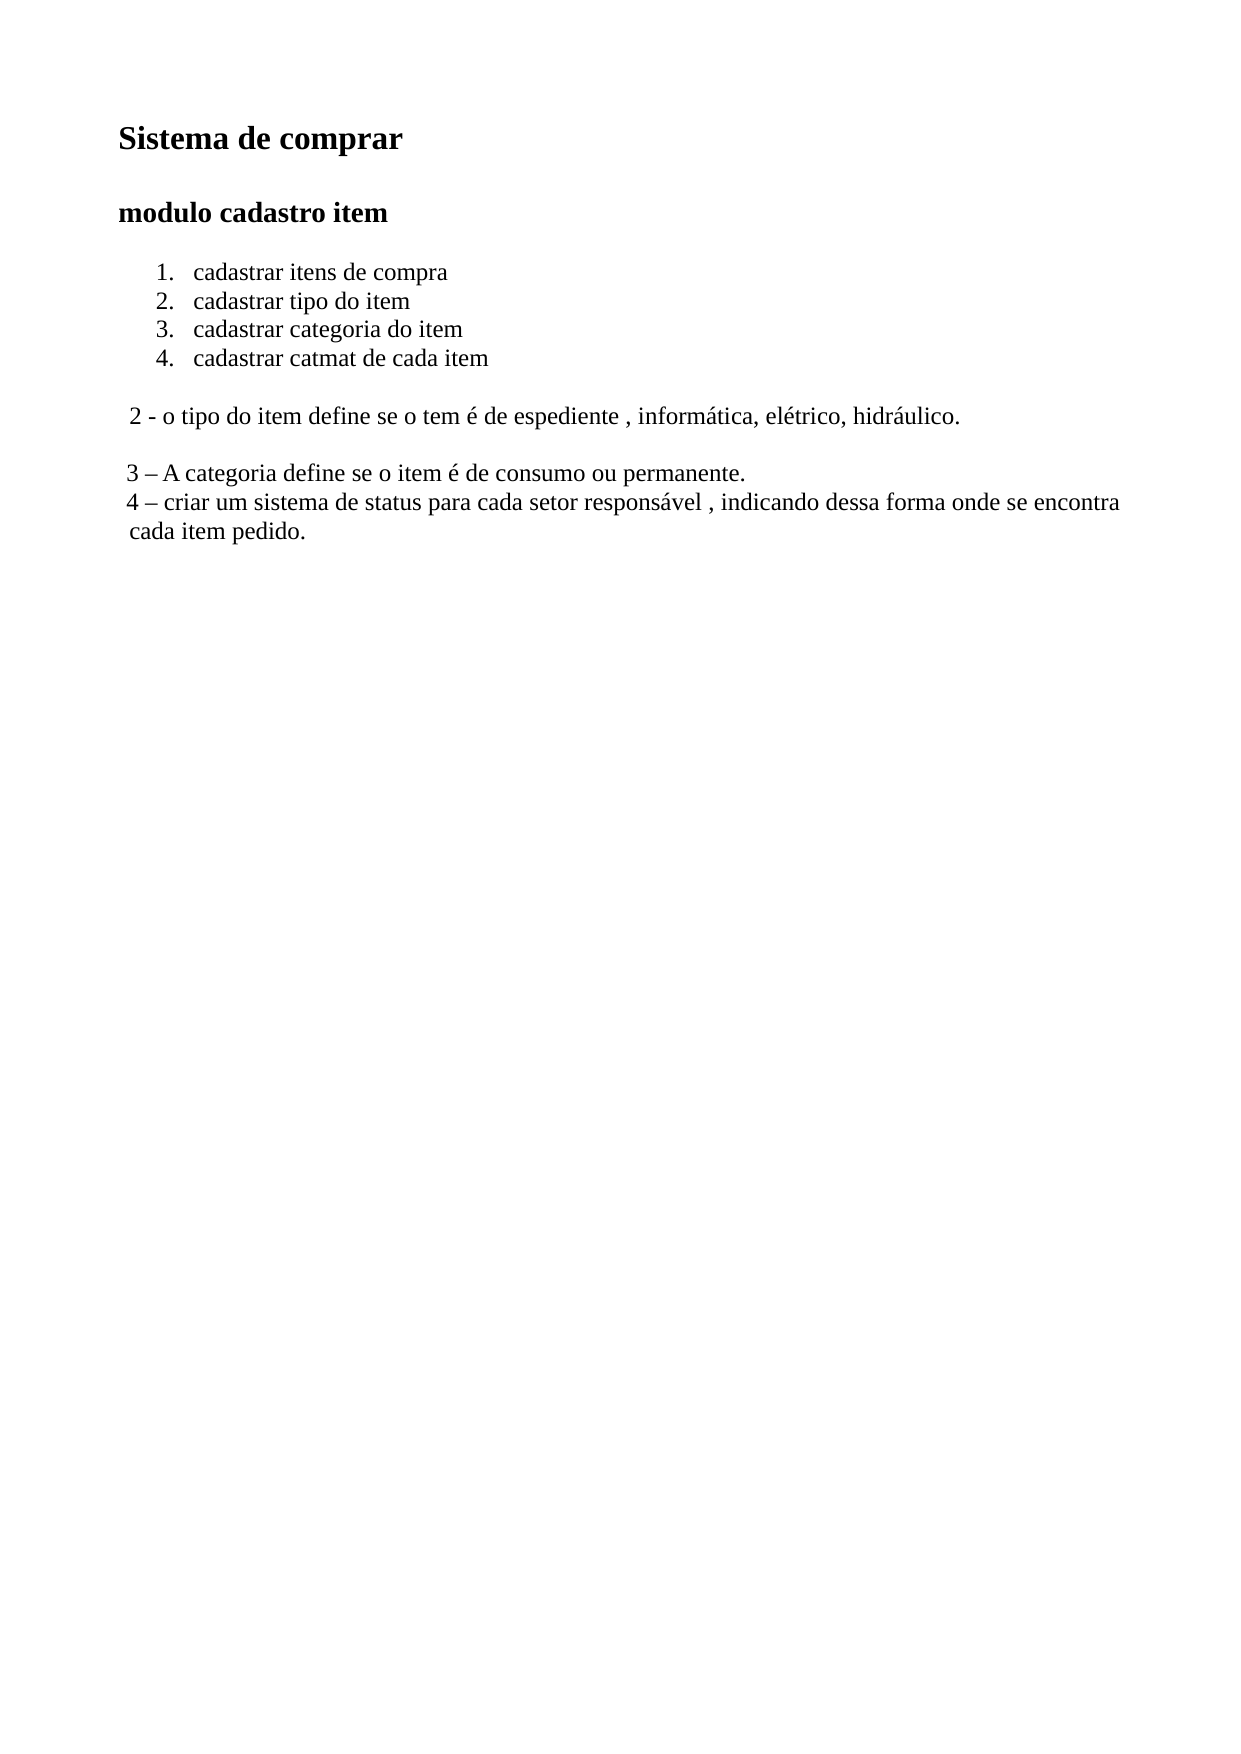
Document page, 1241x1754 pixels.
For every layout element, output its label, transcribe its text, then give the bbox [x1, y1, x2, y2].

list cadastrar itens de compra [156, 257, 1122, 286]
list cadastrar tipo do item [156, 286, 1122, 314]
list 2 - o tipo do item define se o tem é de espediente , informática, elétrico, hidráulico. [92, 401, 1122, 429]
text 4 – criar um sistema de status para cada setor responsável , indicando dessa forma onde se encontra cada item pedido. [126, 487, 1122, 544]
text Sistema de comprar [118, 118, 1122, 156]
list cadastrar categoria do item [156, 314, 1122, 343]
text 3 – A categoria define se o item é de consumo ou permanente. [126, 458, 1122, 487]
text modulo cadastro item [118, 195, 1122, 228]
list cadastrar catmat de cada item [156, 343, 1122, 372]
